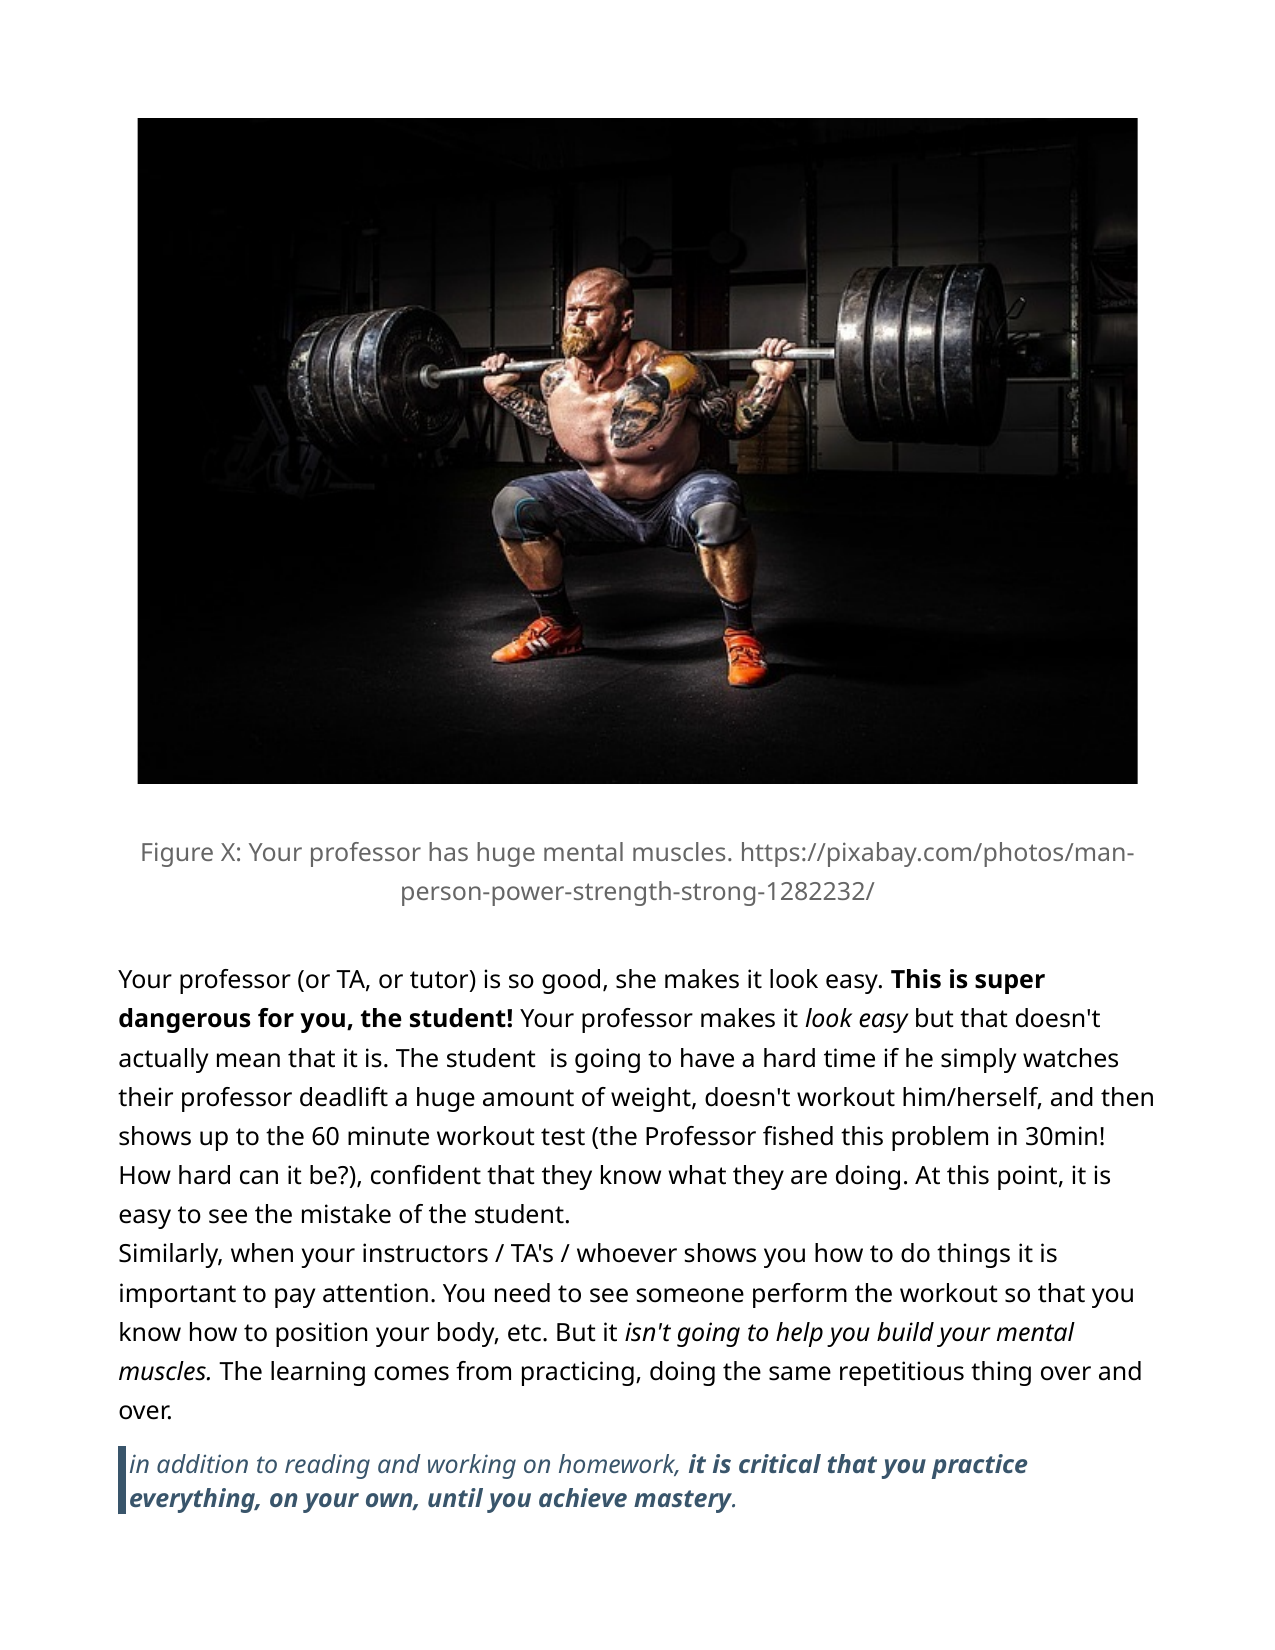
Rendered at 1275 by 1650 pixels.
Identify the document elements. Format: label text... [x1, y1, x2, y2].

text Your professor (or TA, or tutor) is so good, she makes it look easy. This is super dangerous for you, the student! Your professor makes it look easy but that doesn't actually mean that it is. The student is going to have a hard time if he simply watches their professor deadlift a huge amount of weight, doesn't workout him/herself, and then shows up to the 60 minute workout test (the Professor fished this problem in 30min! How hard can it be?), confident that they know what they are doing. At this point, it is easy to see the mistake of the student. [118, 962, 1157, 1231]
text in addition to reading and working on homework, it is critical that you practice everything, on your own, until you achieve mastery. [126, 1446, 1157, 1514]
text Figure X: Your professor has huge mental muscles. https://pixabay.com/photos/man-person-power-strength-strong-1282232/ [118, 835, 1157, 908]
text Similarly, when your instructors / TA's / whoever shows you how to do things it is important to pay attention. You need to see someone perform the workout so that you know how to position your body, etc. But it isn't going to help you build your mental muscles. The learning comes from practicing, doing the same repetitious thing over and over. [118, 1236, 1157, 1427]
picture [137, 118, 1138, 784]
